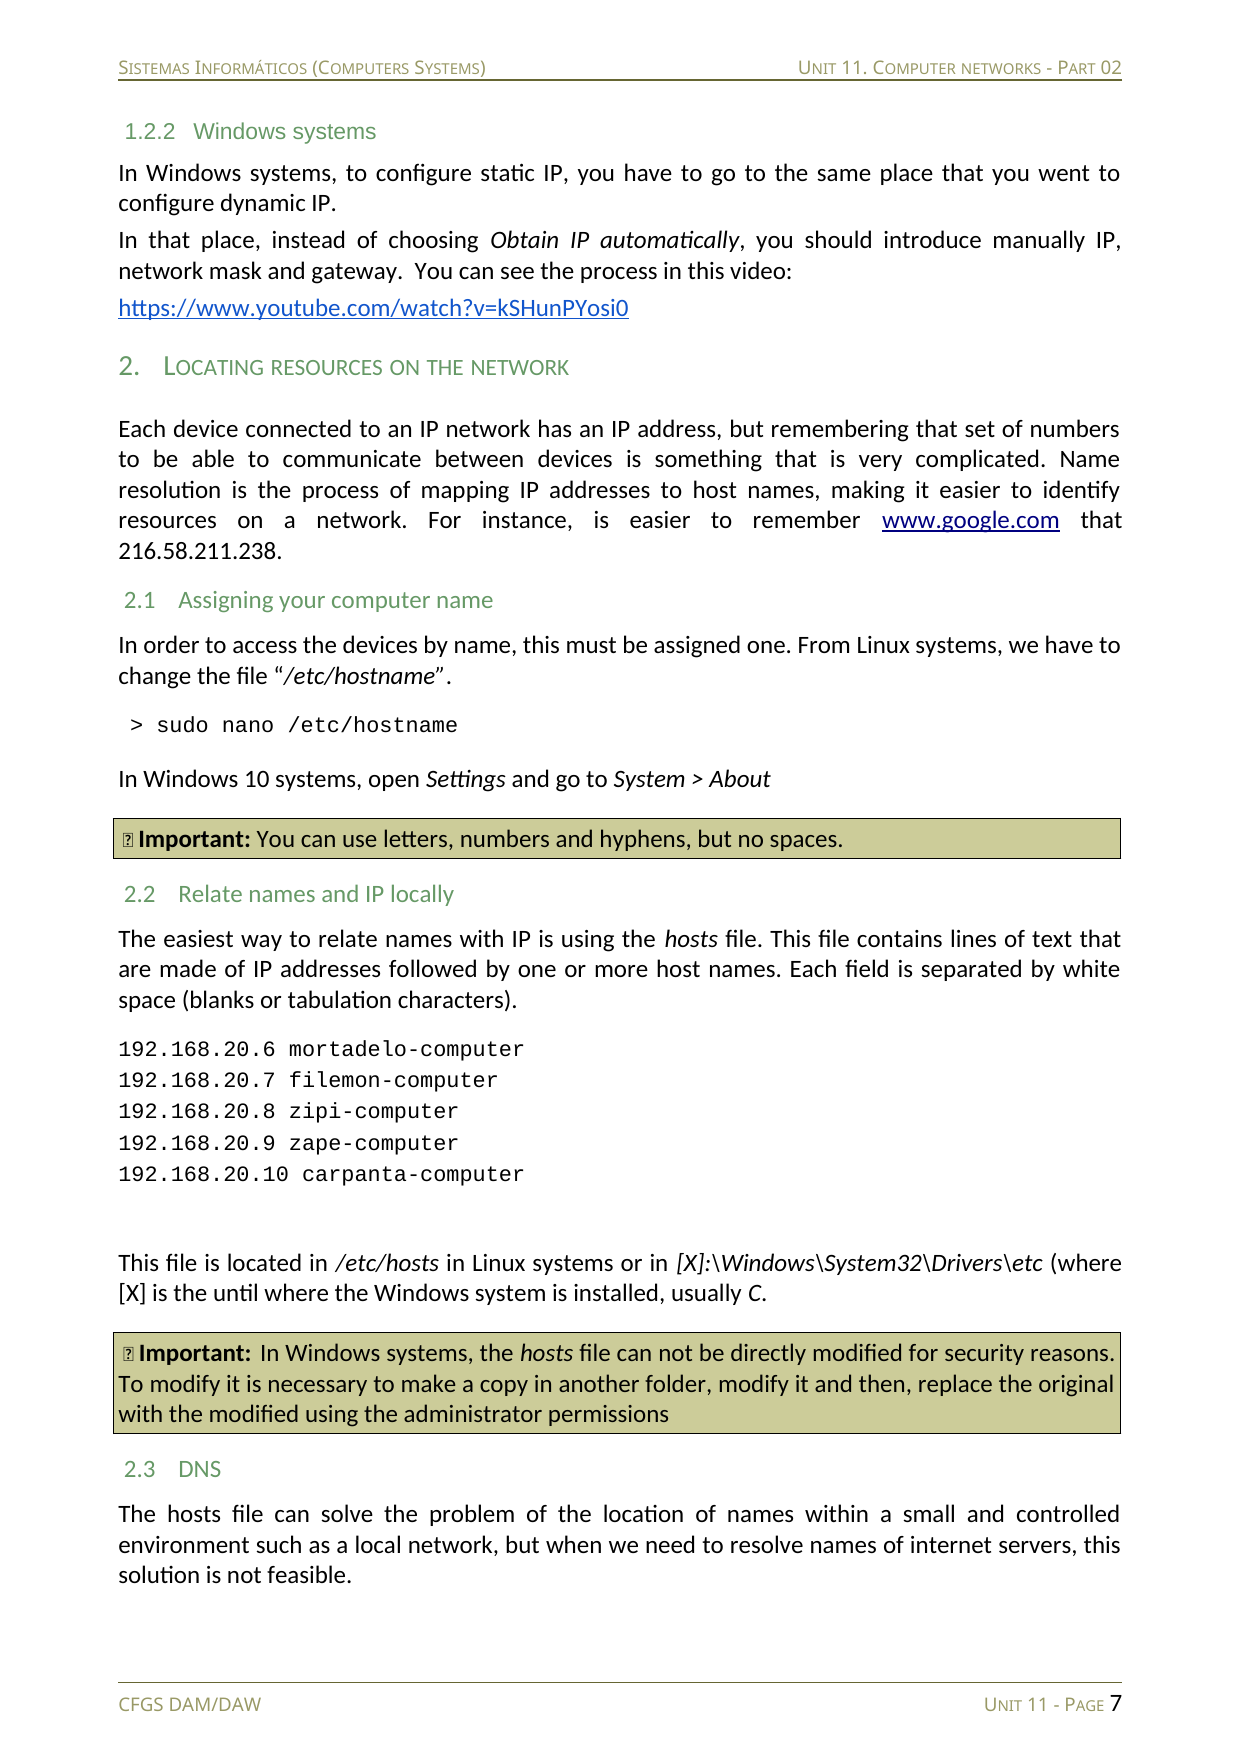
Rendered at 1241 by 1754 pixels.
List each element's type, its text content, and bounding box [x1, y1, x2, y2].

subtitle Locating resources on the network [118, 347, 1122, 383]
text 192.168.20.8 zipi-computer [118, 1101, 1122, 1126]
text 192.168.20.10 carpanta-computer [118, 1163, 1122, 1188]
text 📖 Important: You can use letters, numbers and hyphens, but no spaces. [114, 819, 1120, 858]
text In order to access the devices by name, this must be assigned one. From Linux systems, we have to change the file “/etc/hostname”. [118, 629, 1122, 691]
text 📖 Important: In Windows systems, the hosts file can not be directly modified for security reasons. To modify it is necessary to make a copy in another folder, modify it and then, replace the original with the modified using the administrator permissions [114, 1333, 1120, 1433]
text https://www.youtube.com/watch?v=kSHunPYosi0 [118, 292, 1122, 322]
subtitle DNS [118, 1453, 1122, 1483]
text The easiest way to relate names with IP is using the hosts file. This file contains lines of text that are made of IP addresses followed by one or more host names. Each field is separated by white space (blanks or tabulation characters). [118, 923, 1122, 1014]
text 192.168.20.7 filemon-computer [118, 1069, 1122, 1094]
subtitle Assigning your computer name [118, 584, 1122, 615]
text 192.168.20.9 zape-computer [118, 1132, 1122, 1157]
text In that place, instead of choosing Obtain IP automatically, you should introduce manually IP, network mask and gateway. You can see the process in this video: [118, 224, 1122, 285]
text In Windows 10 systems, open Settings and go to System > About [118, 763, 1122, 794]
subtitle Windows systems [118, 118, 1122, 144]
text 192.168.20.6 mortadelo-computer [118, 1038, 1122, 1063]
text This file is located in /etc/hosts in Linux systems or in [X]:\Windows\System32\Drivers\etc (where [X] is the until where the Windows system is installed, usually C. [118, 1247, 1122, 1308]
text Each device connected to an IP network has an IP address, but remembering that set of numbers to be able to communicate between devices is something that is very complicated. Name resolution is the process of mapping IP addresses to host names, making it easier to identify resources on a network. For instance, is easier to remember www.google.com that 216.58.211.238. [118, 413, 1122, 565]
subtitle Relate names and IP locally [118, 878, 1122, 908]
text In Windows systems, to configure static IP, you have to go to the same place that you went to configure dynamic IP. [118, 157, 1122, 218]
text > sudo nano /etc/hostname [118, 714, 1122, 739]
text The hosts file can solve the problem of the location of names within a small and controlled environment such as a local network, but when we need to resolve names of internet servers, this solution is not feasible. [118, 1498, 1122, 1590]
